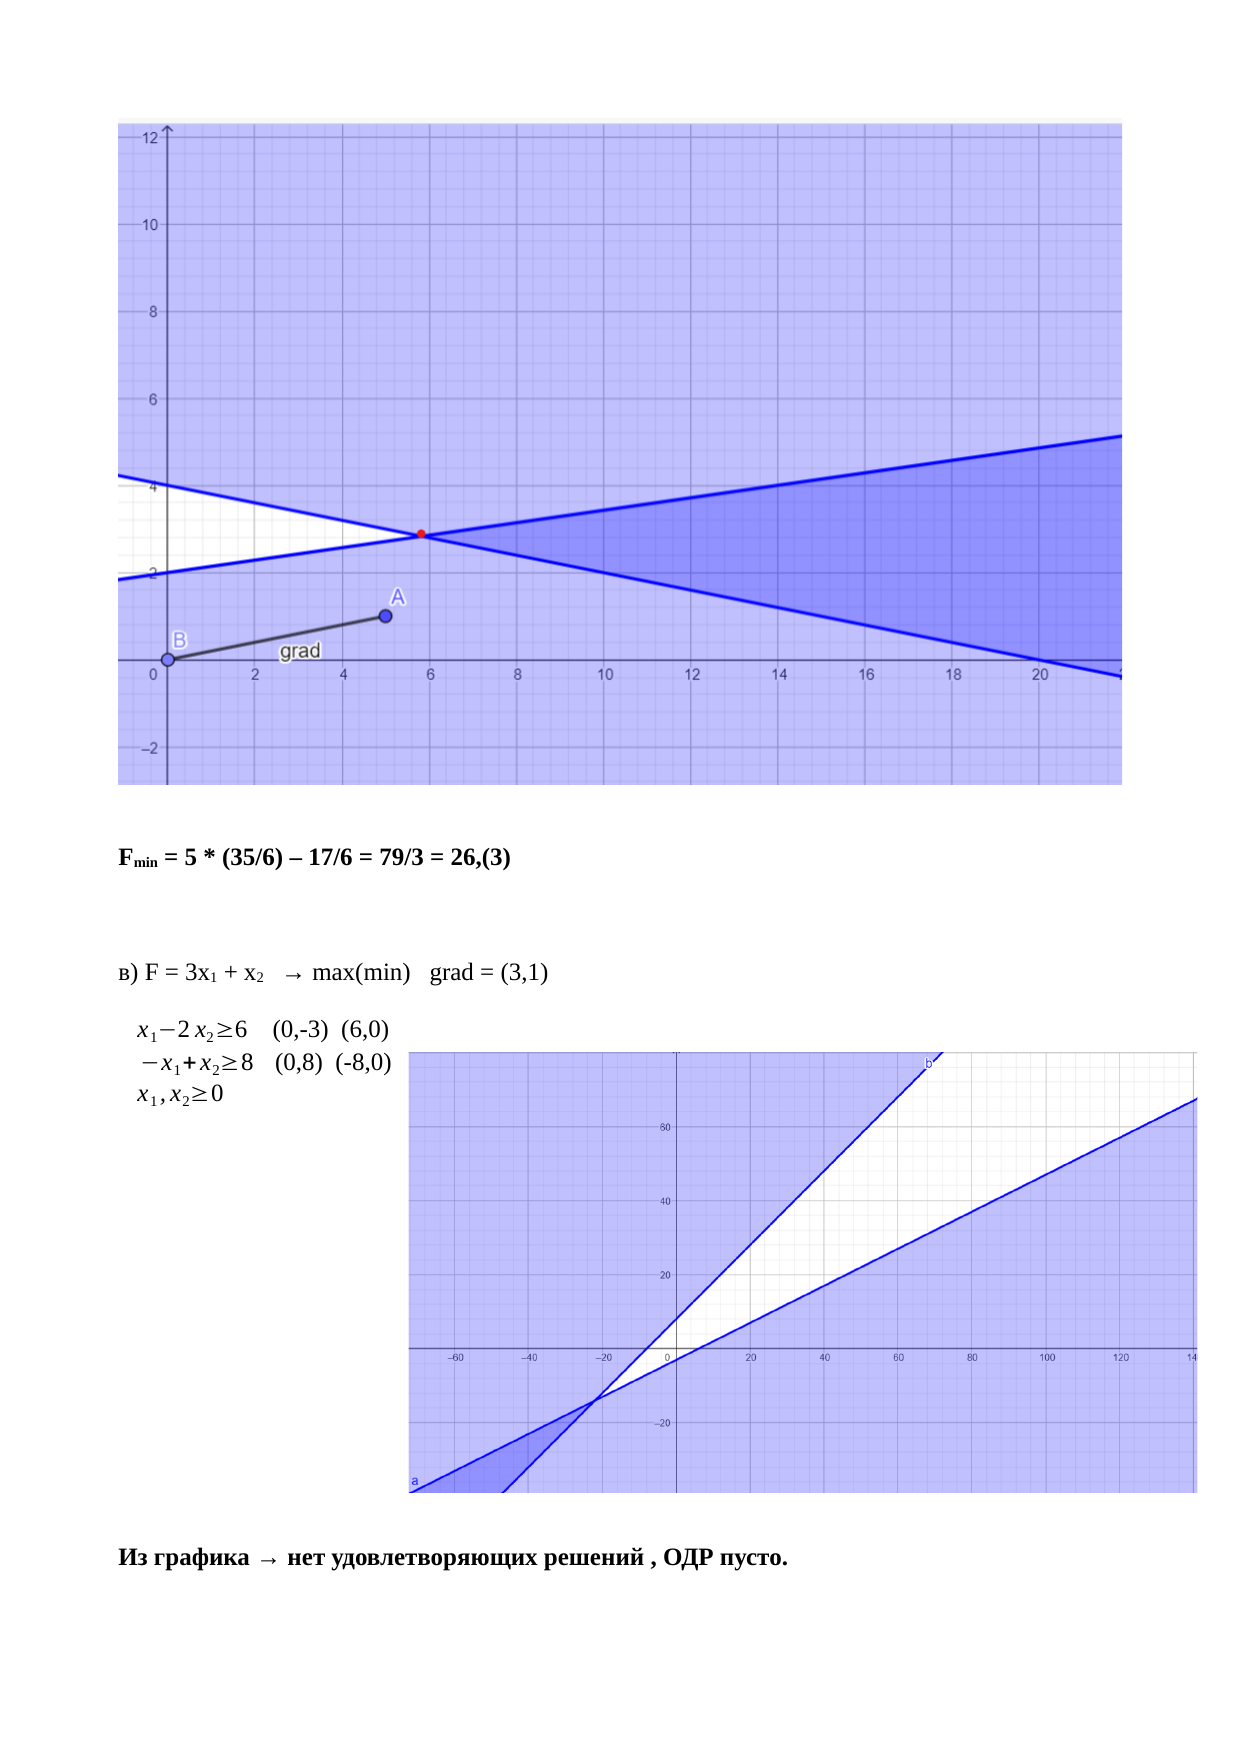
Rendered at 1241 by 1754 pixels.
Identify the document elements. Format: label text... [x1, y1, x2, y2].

text Из графика → нет удовлетворяющих решений , ОДР пусто. [118, 1542, 1122, 1570]
text (0,-3) (6,0) [118, 1014, 1122, 1047]
picture [408, 1052, 1198, 1493]
text Fmin = 5 * (35/6) – 17/6 = 79/3 = 26,(3) [118, 842, 1122, 871]
text в) F = 3x1 + x2 → max(min) grad = (3,1) [118, 957, 1122, 986]
picture [118, 118, 1123, 785]
text (0,8) (-8,0) [118, 1047, 1122, 1079]
